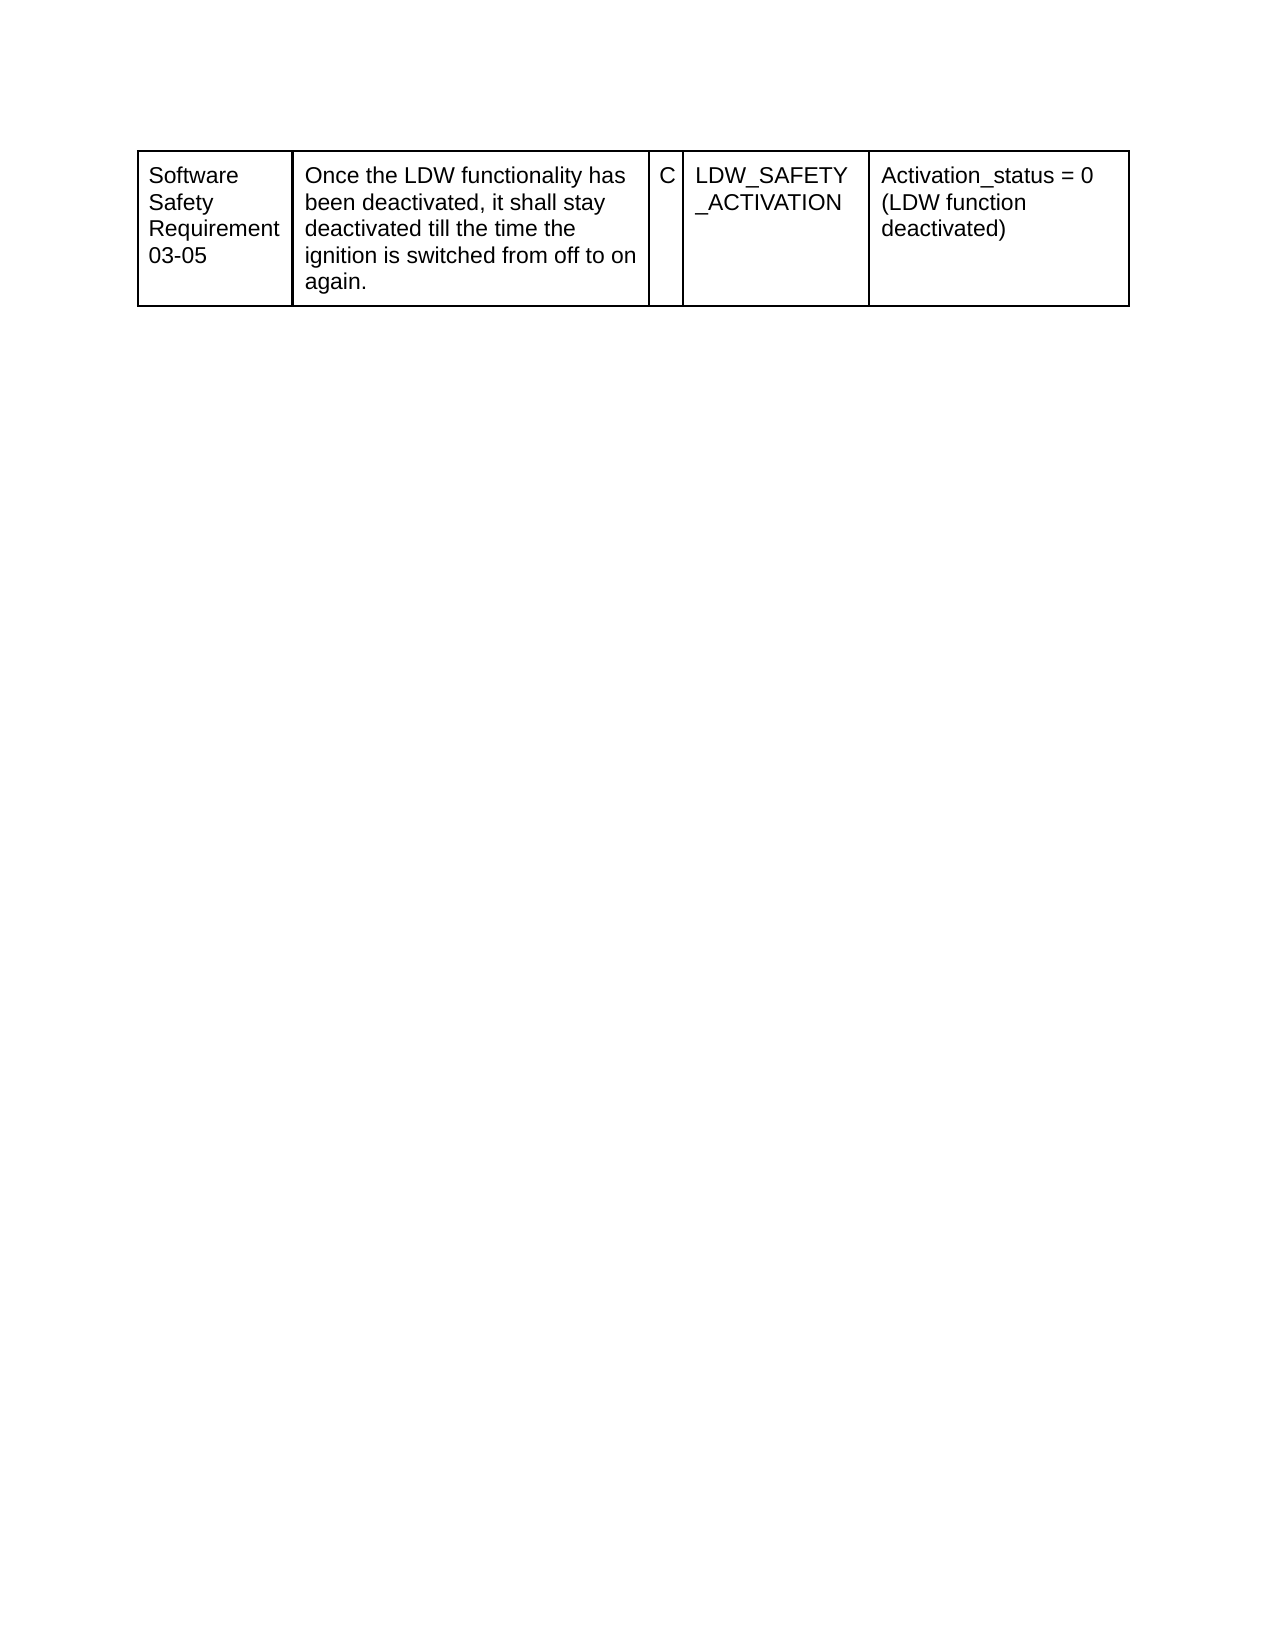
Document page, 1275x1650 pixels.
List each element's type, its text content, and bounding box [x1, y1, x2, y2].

table_cell Once the LDW functionality has been deactivated, it shall stay deactivated till the time the ignition is switched from off to on again. [294, 152, 648, 305]
table_cell Activation_status = 0 (LDW function deactivated) [870, 152, 1128, 305]
table_cell C [650, 152, 682, 305]
table_cell LDW_SAFETY_ACTIVATION [684, 152, 868, 305]
table_cell Software Safety Requirement03-05 [139, 152, 291, 305]
